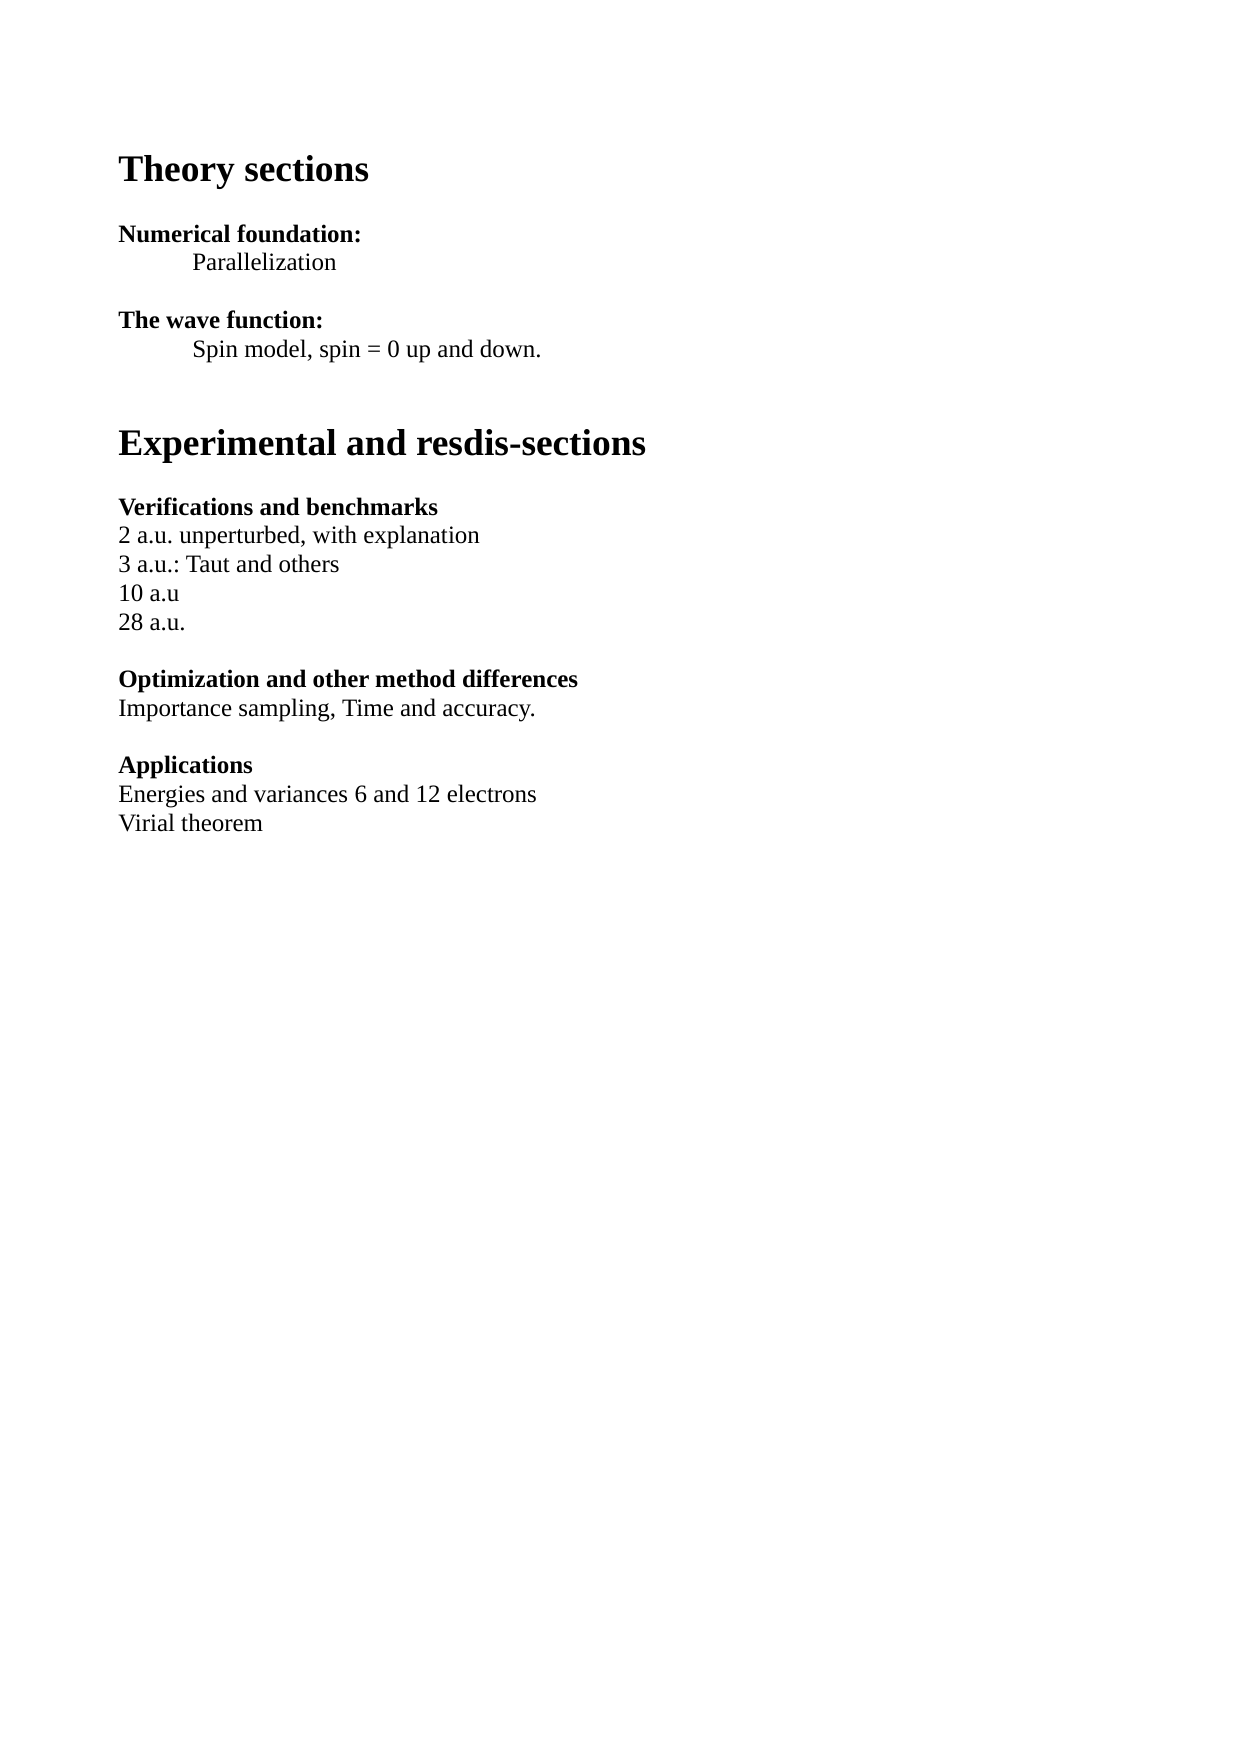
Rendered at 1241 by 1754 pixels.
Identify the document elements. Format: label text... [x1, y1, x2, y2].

text Parallelization [118, 247, 1122, 276]
text The wave function: [118, 305, 1122, 334]
text Optimization and other method differences [118, 664, 1122, 693]
text Virial theorem [118, 808, 1122, 837]
text 10 a.u [118, 578, 1122, 607]
text 2 a.u. unperturbed, with explanation [118, 521, 1122, 549]
text Experimental and resdis-sections [118, 420, 1122, 463]
text Applications [118, 751, 1122, 779]
text Importance sampling, Time and accuracy. [118, 693, 1122, 722]
text Verifications and benchmarks [118, 492, 1122, 521]
text Spin model, spin = 0 up and down. [118, 334, 1122, 362]
text Numerical foundation: [118, 219, 1122, 247]
text Energies and variances 6 and 12 electrons [118, 779, 1122, 808]
text 3 a.u.: Taut and others [118, 549, 1122, 578]
text 28 a.u. [118, 607, 1122, 636]
text Theory sections [118, 147, 1122, 190]
